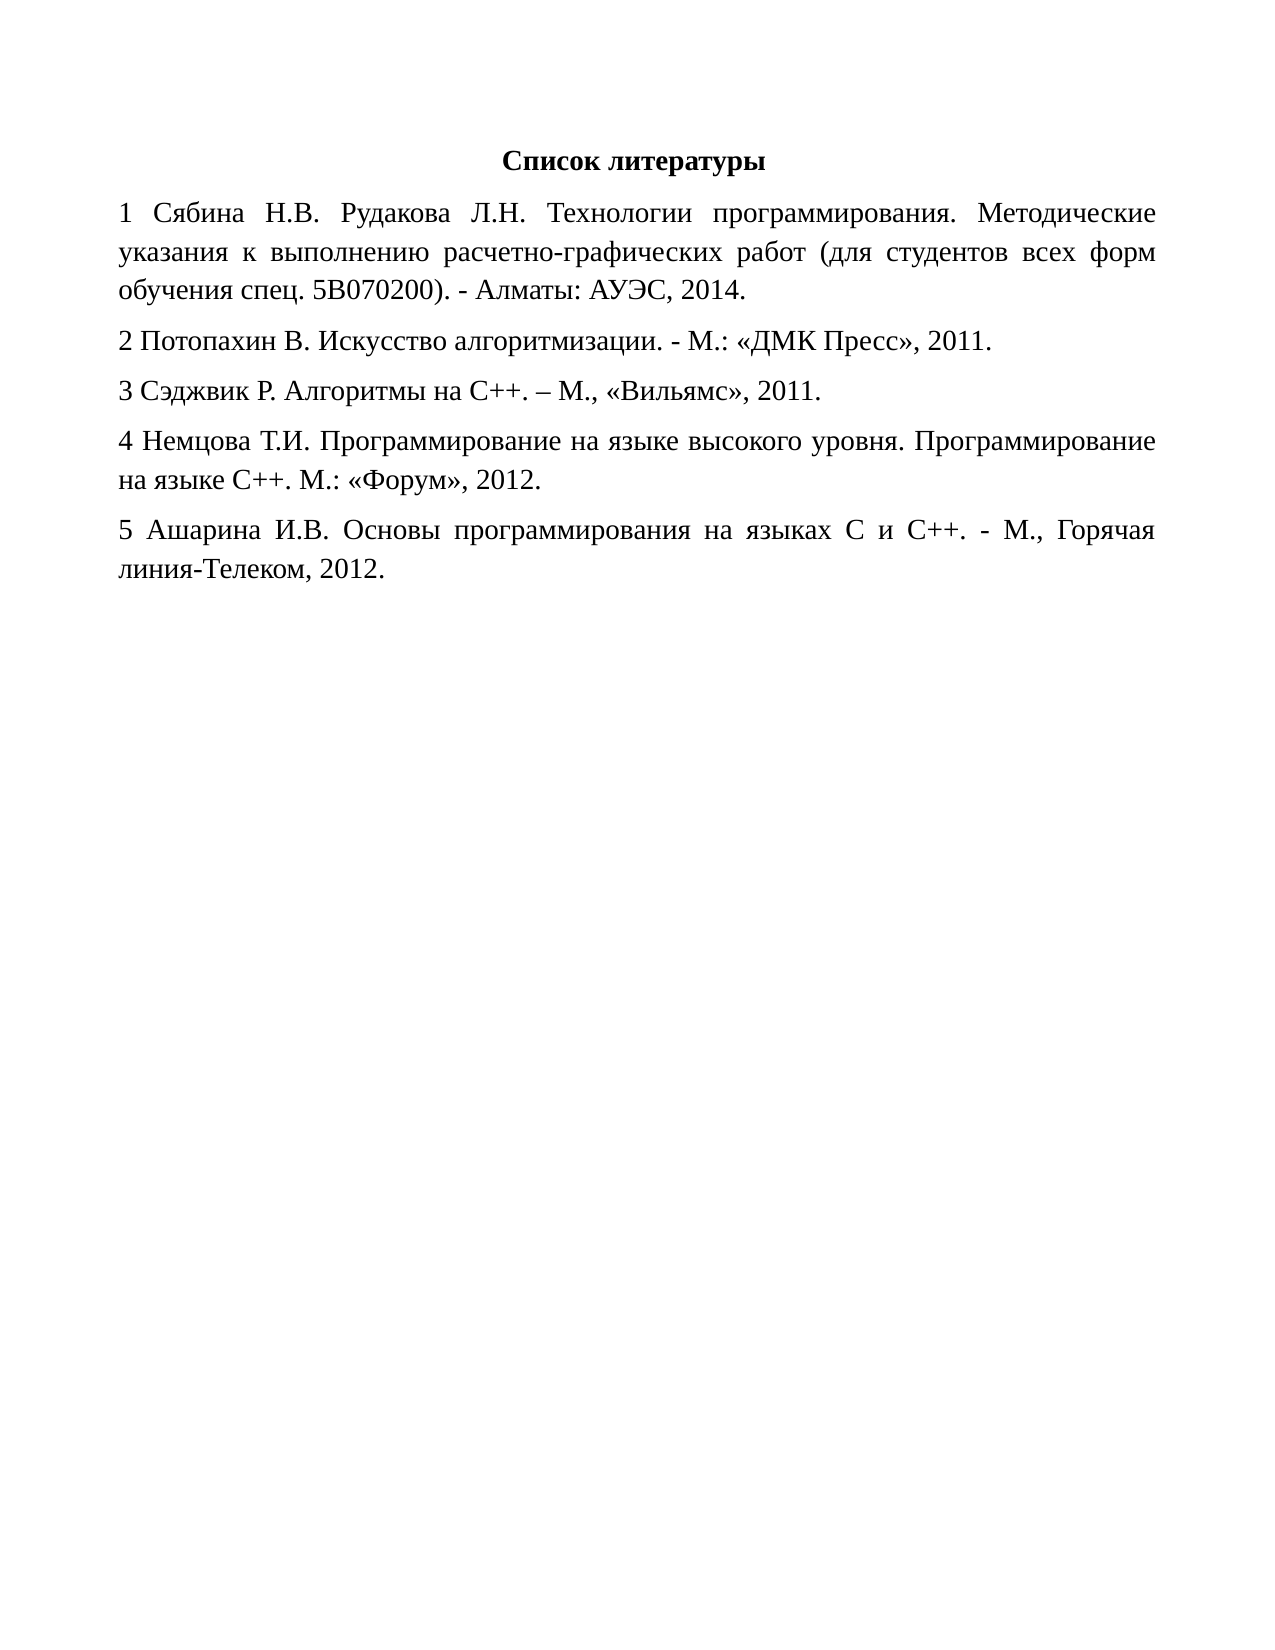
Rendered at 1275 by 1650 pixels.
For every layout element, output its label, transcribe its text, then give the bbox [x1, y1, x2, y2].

text 1 Сябина Н.В. Рудакова Л.Н. Технологии программирования. Методические указания к выполнению расчетно-графических работ (для студентов всех форм обучения спец. 5В070200). - Алматы: АУЭС, 2014. [118, 195, 1157, 306]
text 3 Сэджвик Р. Алгоритмы на С++. – М., «Вильямс», 2011. [118, 373, 1157, 407]
text 2 Потопахин В. Искусство алгоритмизации. - М.: «ДМК Пресс», 2011. [118, 323, 1157, 356]
text 5 Ашарина И.В. Основы программирования на языках С и С++. - М., Горячая линия-Телеком, 2012. [118, 512, 1157, 584]
subtitle Список литературы [118, 143, 1157, 177]
text 4 Немцова Т.И. Программирование на языке высокого уровня. Программирование на языке С++. М.: «Форум», 2012. [118, 423, 1157, 496]
